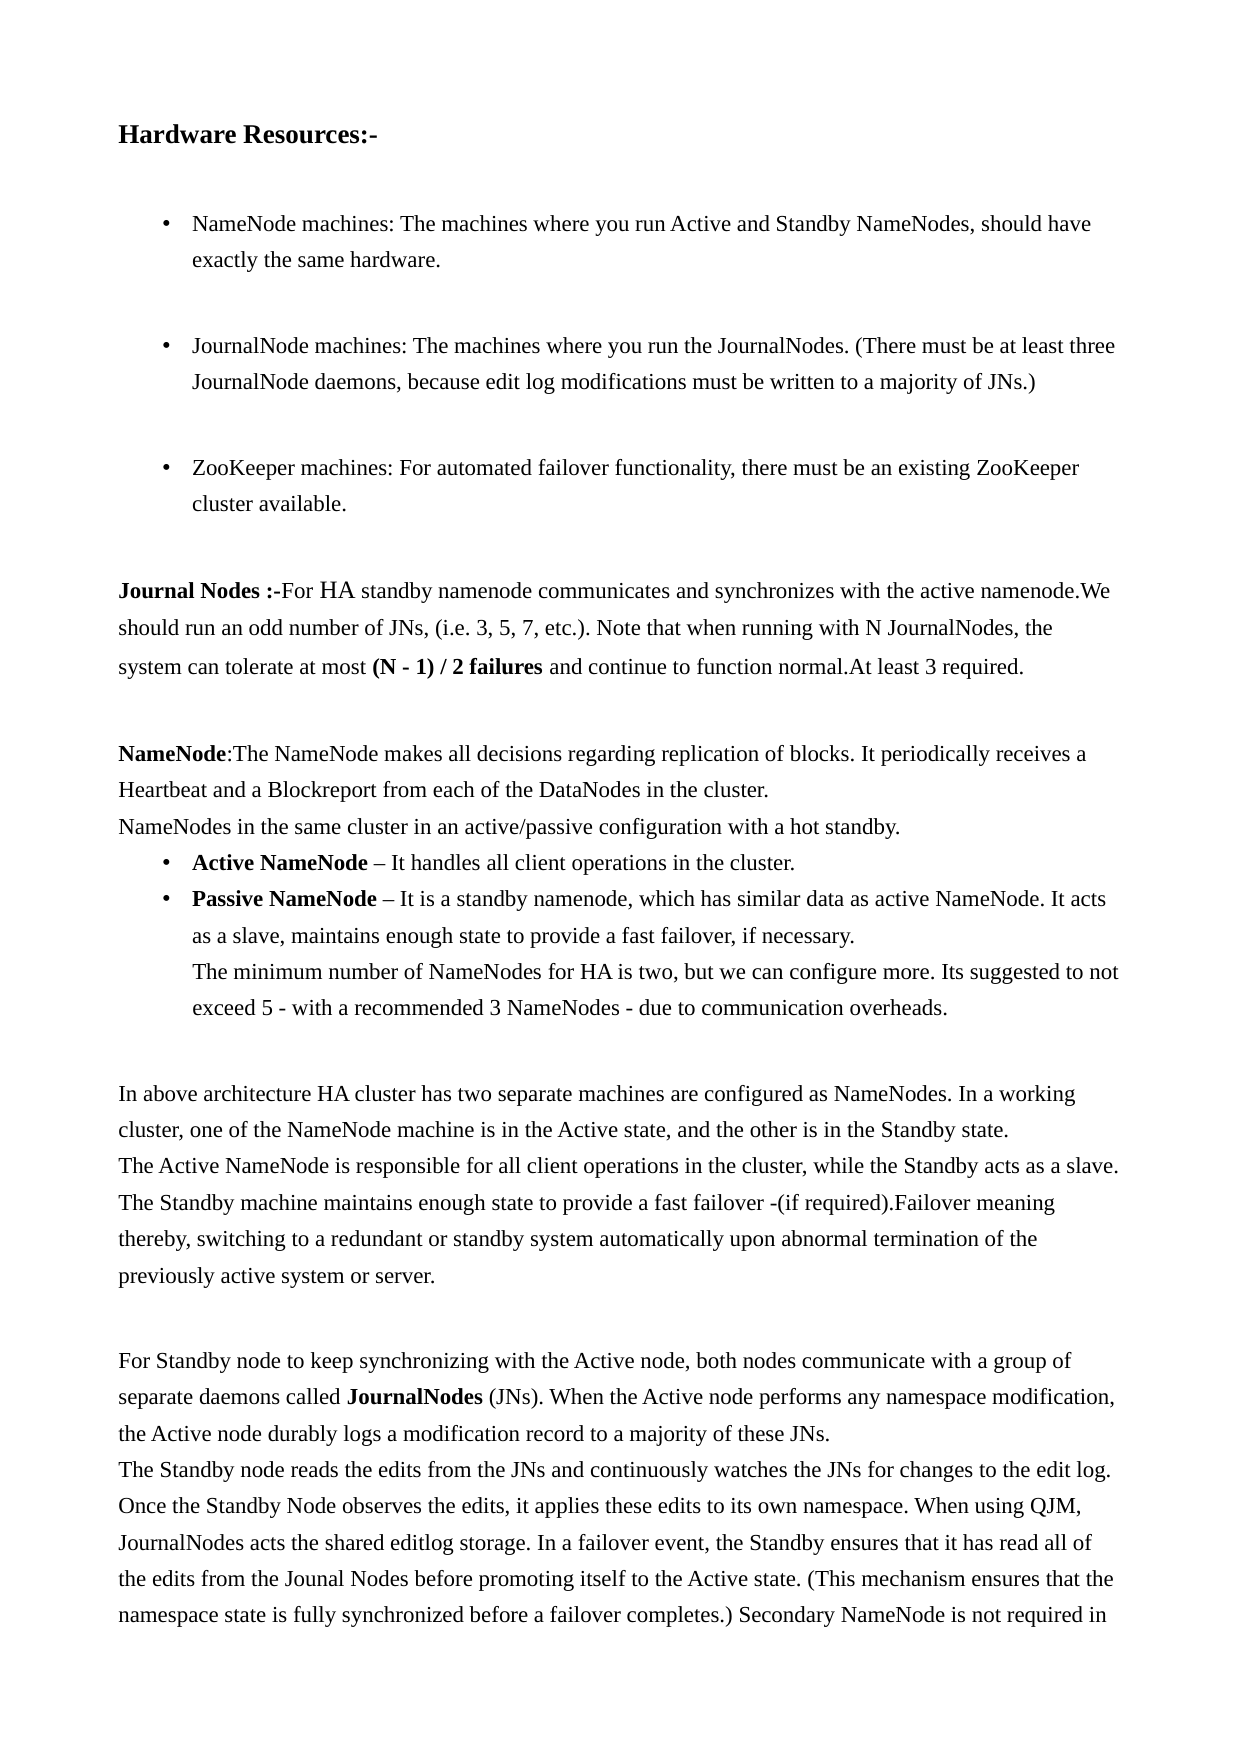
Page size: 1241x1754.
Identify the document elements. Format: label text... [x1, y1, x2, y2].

list Passive NameNode – It is a standby namenode, which has similar data as active NameNode. It acts as a slave, maintains enough state to provide a fast failover, if necessary. [162, 885, 1122, 948]
text The minimum number of NameNodes for HA is two, but we can configure more. Its suggested to not exceed 5 - with a recommended 3 NameNodes - due to communication overheads. [118, 958, 1122, 1021]
list ZooKeeper machines: For automated failover functionality, there must be an existing ZooKeeper cluster available. [162, 454, 1122, 516]
text NameNodes in the same cluster in an active/passive configuration with a hot standby. [118, 813, 1122, 839]
list Active NameNode – It handles all client operations in the cluster. [162, 849, 1122, 875]
text Hardware Resources:- [118, 118, 1122, 149]
text For Standby node to keep synchronizing with the Active node, both nodes communicate with a group of separate daemons called JournalNodes (JNs). When the Active node performs any namespace modification, the Active node durably logs a modification record to a majority of these JNs. [118, 1347, 1122, 1446]
text In above architecture HA cluster has two separate machines are configured as NameNodes. In a working cluster, one of the NameNode machine is in the Active state, and the other is in the Standby state. [118, 1080, 1122, 1143]
list JournalNode machines: The machines where you run the JournalNodes. (There must be at least three JournalNode daemons, because edit log modifications must be written to a majority of JNs.) [162, 332, 1122, 394]
text Journal Nodes :-For HA standby namenode communicates and synchronizes with the active namenode.We should run an odd number of JNs, (i.e. 3, 5, 7, etc.). Note that when running with N JournalNodes, the system can tolerate at most (N - 1) / 2 failures and continue to function normal.At least 3 required. [118, 575, 1122, 680]
list NameNode machines: The machines where you run Active and Standby NameNodes, should have exactly the same hardware. [162, 210, 1122, 273]
text The Active NameNode is responsible for all client operations in the cluster, while the Standby acts as a slave. The Standby machine maintains enough state to provide a fast failover -(if required).Failover meaning thereby, switching to a redundant or standby system automatically upon abnormal termination of the previously active system or server. [118, 1153, 1122, 1288]
text NameNode:The NameNode makes all decisions regarding replication of blocks. It periodically receives a Heartbeat and a Blockreport from each of the DataNodes in the cluster. [118, 740, 1122, 803]
text The Standby node reads the edits from the JNs and continuously watches the JNs for changes to the edit log. Once the Standby Node observes the edits, it applies these edits to its own namespace. When using QJM, JournalNodes acts the shared editlog storage. In a failover event, the Standby ensures that it has read all of the edits from the Jounal Nodes before promoting itself to the Active state. (This mechanism ensures that the namespace state is fully synchronized before a failover completes.) Secondary NameNode is not required in [118, 1456, 1122, 1628]
